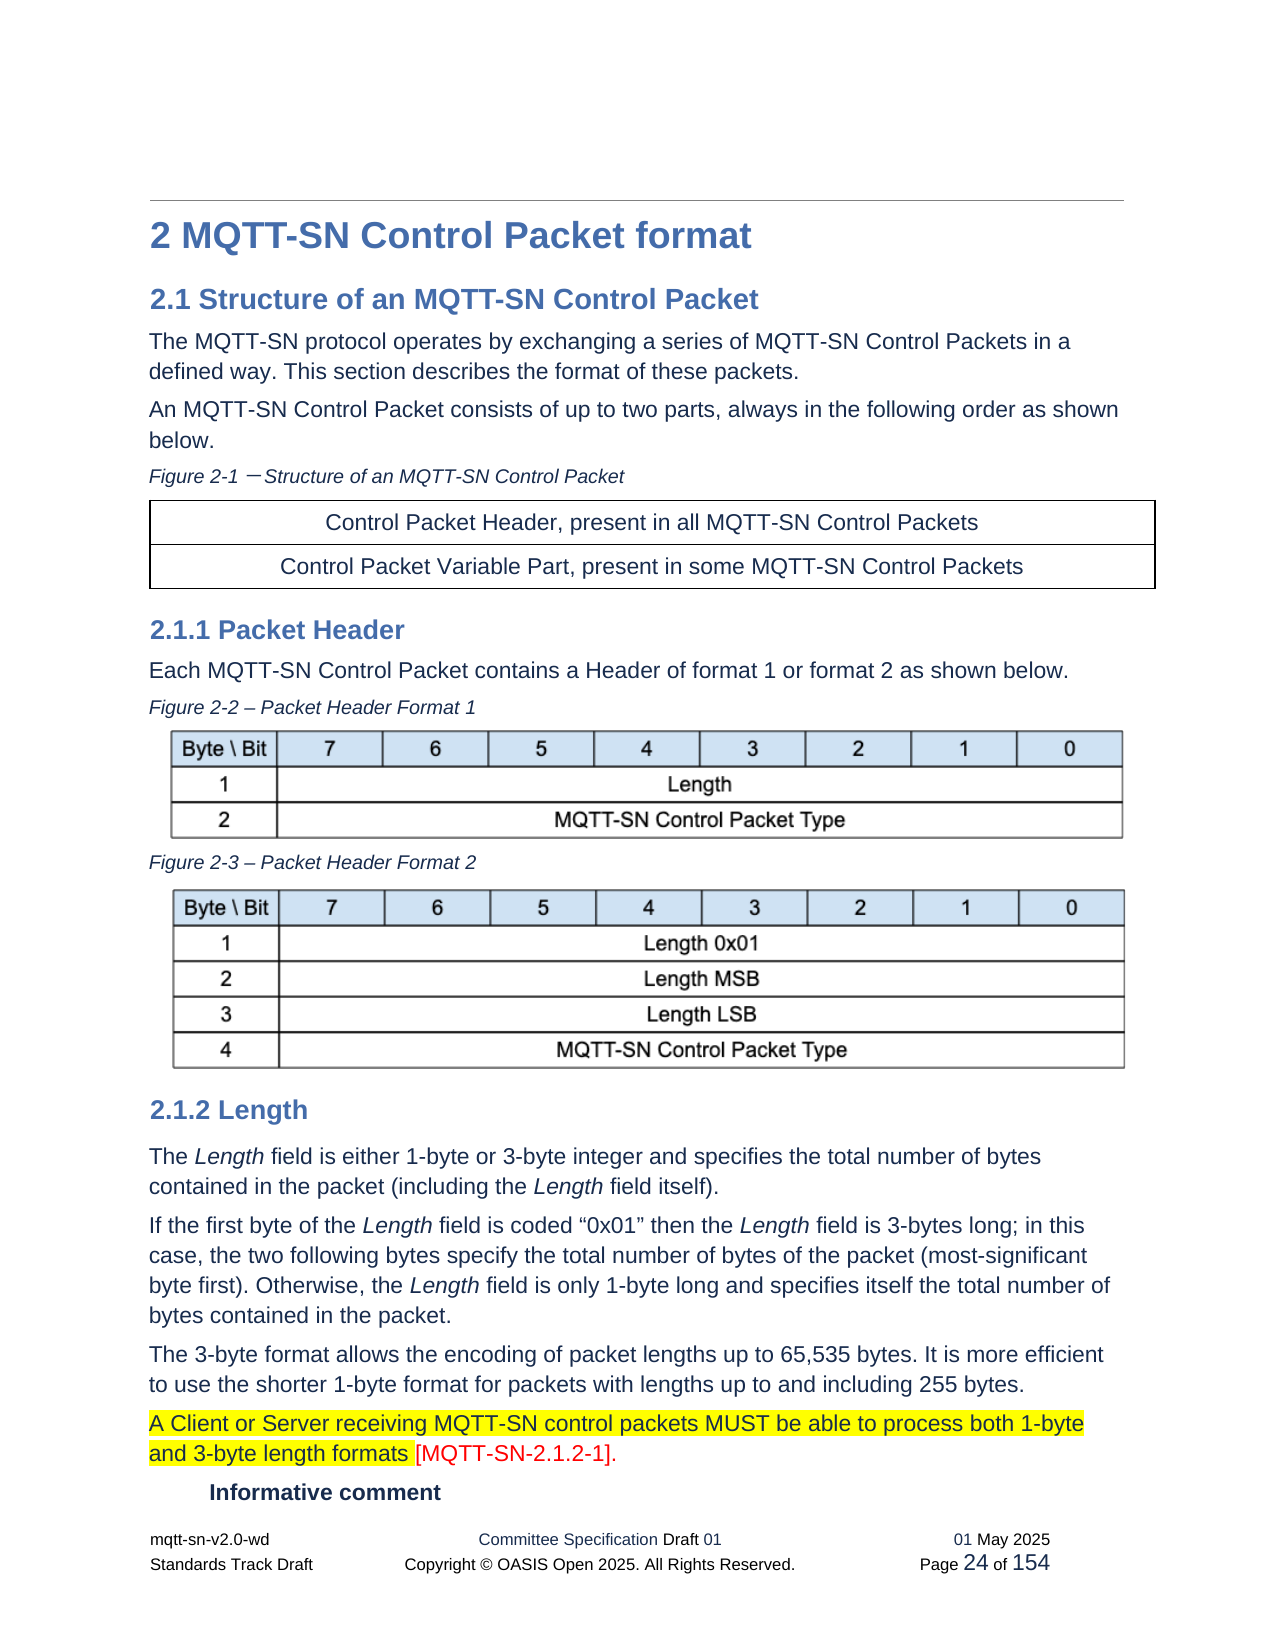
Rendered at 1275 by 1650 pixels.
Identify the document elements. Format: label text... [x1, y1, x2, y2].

text The MQTT-SN protocol operates by exchanging a series of MQTT-SN Control Packets in a defined way. This section describes the format of these packets. [148, 328, 1124, 384]
subtitle 2.1 Structure of an MQTT-SN Control Packet [150, 282, 1124, 315]
subtitle 2.1.2 Length [150, 1094, 1124, 1126]
picture [148, 730, 1124, 839]
text The 3-byte format allows the encoding of packet lengths up to 65,535 bytes. It is more efficient to use the shorter 1-byte format for packets with lengths up to and including 255 bytes. [148, 1341, 1124, 1398]
text Figure 2-3 – Packet Header Format 2 [148, 851, 1124, 874]
picture [150, 889, 1125, 1069]
text Each MQTT-SN Control Packet contains a Header of format 1 or format 2 as shown below. [148, 657, 1124, 684]
text The Length field is either 1-byte or 3-byte integer and specifies the total number of bytes contained in the packet (including the Length field itself). [148, 1143, 1124, 1200]
table_header Control Packet Header, present in all MQTT-SN Control Packets [151, 501, 1154, 544]
text Informative comment [148, 1478, 1124, 1505]
subtitle 2 MQTT-SN Control Packet format [150, 201, 1124, 257]
text Figure 2-1 －Structure of an MQTT-SN Control Packet [148, 465, 1124, 488]
text If the first byte of the Length field is coded “0x01” then the Length field is 3-bytes long; in this case, the two following bytes specify the total number of bytes of the packet (most-significant byte first). Otherwise, the Length field is only 1-byte long and specifies itself the total number of bytes contained in the packet. [148, 1212, 1124, 1329]
subtitle 2.1.1 Packet Header [150, 614, 1124, 645]
text Figure 2-2 – Packet Header Format 1 [148, 696, 1124, 719]
text An MQTT-SN Control Packet consists of up to two parts, always in the following order as shown below. [148, 396, 1124, 453]
text A Client or Server receiving MQTT-SN control packets MUST be able to process both 1-byte and 3-byte length formats [MQTT-SN-2.1.2-1]. [148, 1410, 1124, 1466]
table_cell Control Packet Variable Part, present in some MQTT-SN Control Packets [151, 545, 1154, 588]
